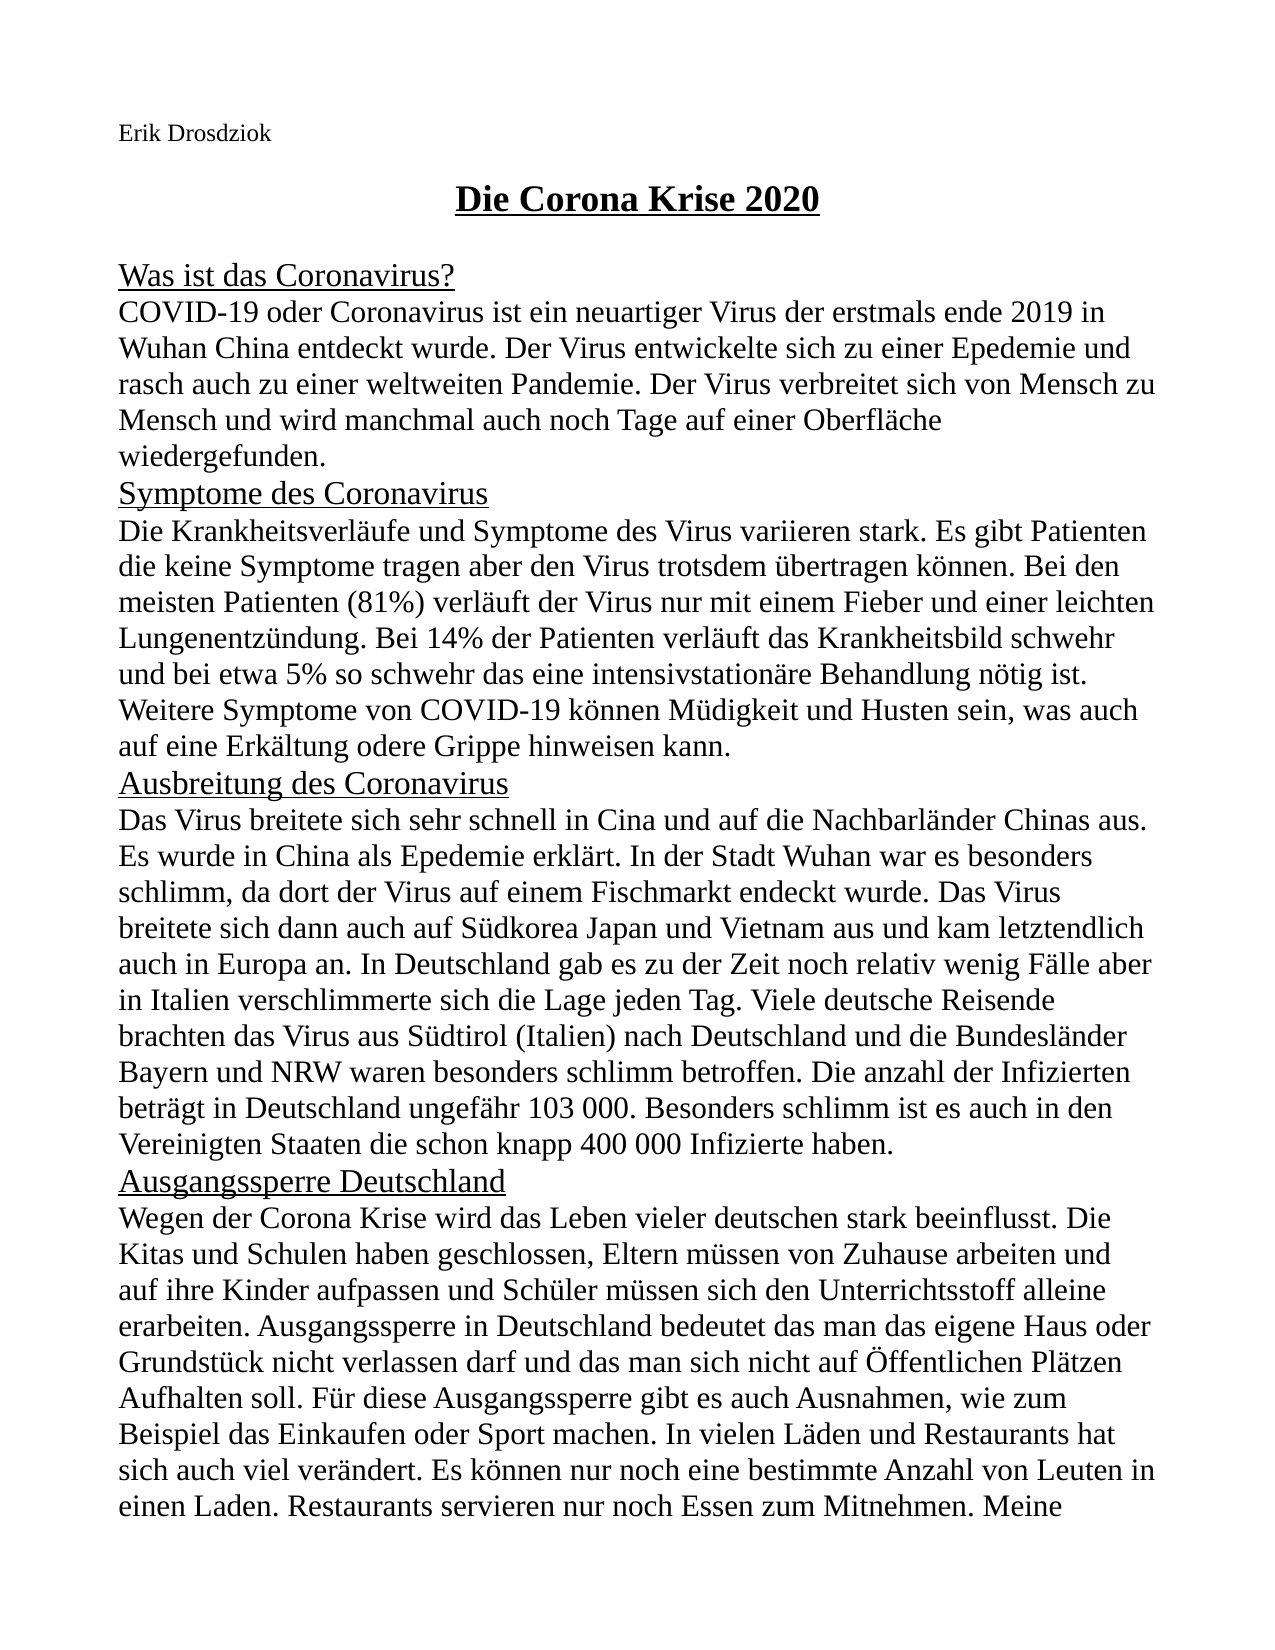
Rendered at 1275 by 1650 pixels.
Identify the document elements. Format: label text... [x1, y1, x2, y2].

text Wegen der Corona Krise wird das Leben vieler deutschen stark beeinflusst. Die Kitas und Schulen haben geschlossen, Eltern müssen von Zuhause arbeiten und auf ihre Kinder aufpassen und Schüler müssen sich den Unterrichtsstoff alleine erarbeiten. Ausgangssperre in Deutschland bedeutet das man das eigene Haus oder Grundstück nicht verlassen darf und das man sich nicht auf Öffentlichen Plätzen Aufhalten soll. Für diese Ausgangssperre gibt es auch Ausnahmen, wie zum Beispiel das Einkaufen oder Sport machen. In vielen Läden und Restaurants hat sich auch viel verändert. Es können nur noch eine bestimmte Anzahl von Leuten in einen Laden. Restaurants servieren nur noch Essen zum Mitnehmen. Meine [118, 1199, 1157, 1523]
text Die Krankheitsverläufe und Symptome des Virus variieren stark. Es gibt Patienten die keine Symptome tragen aber den Virus trotsdem übertragen können. Bei den meisten Patienten (81%) verläuft der Virus nur mit einem Fieber und einer leichten Lungenentzündung. Bei 14% der Patienten verläuft das Krankheitsbild schwehr und bei etwa 5% so schwehr das eine intensivstationäre Behandlung nötig ist. [118, 512, 1157, 691]
text Ausbreitung des Coronavirus [118, 763, 1157, 802]
text Weitere Symptome von COVID-19 können Müdigkeit und Husten sein, was auch auf eine Erkältung odere Grippe hinweisen kann. [118, 691, 1157, 763]
text Das Virus breitete sich sehr schnell in Cina und auf die Nachbarländer Chinas aus. Es wurde in China als Epedemie erklärt. In der Stadt Wuhan war es besonders schlimm, da dort der Virus auf einem Fischmarkt endeckt wurde. Das Virus breitete sich dann auch auf Südkorea Japan und Vietnam aus und kam letztendlich auch in Europa an. In Deutschland gab es zu der Zeit noch relativ wenig Fälle aber in Italien verschlimmerte sich die Lage jeden Tag. Viele deutsche Reisende brachten das Virus aus Südtirol (Italien) nach Deutschland und die Bundesländer Bayern und NRW waren besonders schlimm betroffen. Die anzahl der Infizierten beträgt in Deutschland ungefähr 103 000. Besonders schlimm ist es auch in den Vereinigten Staaten die schon knapp 400 000 Infizierte haben. [118, 802, 1157, 1161]
text Was ist das Coronavirus? [118, 255, 1157, 294]
text Symptome des Coronavirus [118, 473, 1157, 512]
text Die Corona Krise 2020 [118, 176, 1157, 219]
text COVID-19 oder Coronavirus ist ein neuartiger Virus der erstmals ende 2019 in Wuhan China entdeckt wurde. Der Virus entwickelte sich zu einer Epedemie und rasch auch zu einer weltweiten Pandemie. Der Virus verbreitet sich von Mensch zu Mensch und wird manchmal auch noch Tage auf einer Oberfläche wiedergefunden. [118, 294, 1157, 473]
text Ausgangssperre Deutschland [118, 1161, 1157, 1199]
